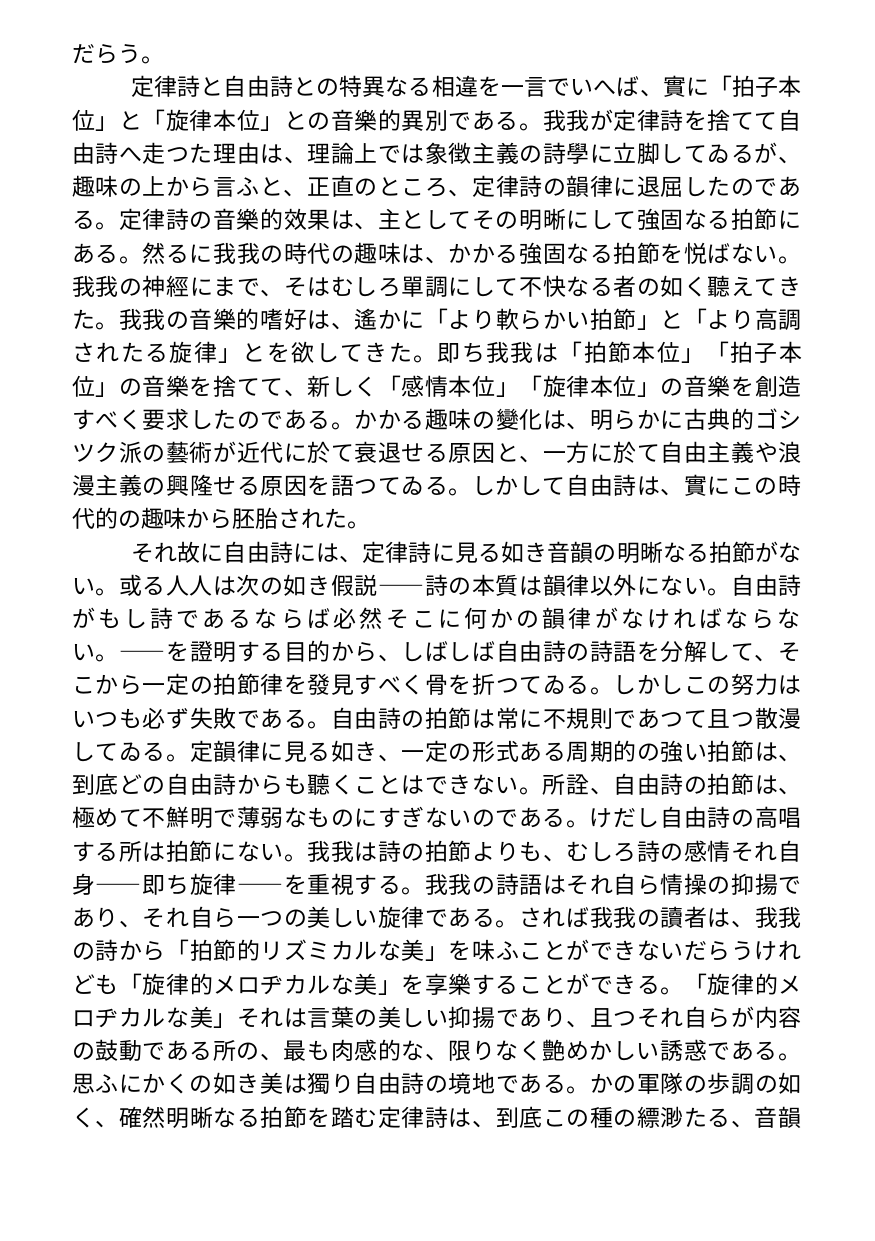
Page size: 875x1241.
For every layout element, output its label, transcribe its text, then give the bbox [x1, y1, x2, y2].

text 定律詩と自由詩との特異なる相違を一言でいへば、實に「拍子本位」と「旋律本位」との音樂的異別である。我我が定律詩を捨てて自由詩へ走つた理由は、理論上では象徴主義の詩學に立脚してゐるが、趣味の上から言ふと、正直のところ、定律詩の韻律に退屈したのである。定律詩の音樂的效果は、主としてその明晰にして強固なる拍節にある。然るに我我の時代の趣味は、かかる強固なる拍節を悦ばない。我我の神經にまで、そはむしろ單調にして不快なる者の如く聽えてきた。我我の音樂的嗜好は、遙かに「より軟らかい拍節」と「より高調されたる旋律」とを欲してきた。即ち我我は「拍節本位」「拍子本位」の音樂を捨てて、新しく「感情本位」「旋律本位」の音樂を創造すべく要求したのである。かかる趣味の變化は、明らかに古典的ゴシツク派の藝術が近代に於て衰退せる原因と、一方に於て自由主義や浪漫主義の興隆せる原因を語つてゐる。しかして自由詩は、實にこの時代的の趣味から胚胎された。 [72, 69, 802, 534]
text それ故に自由詩には、定律詩に見る如き音韻の明晰なる拍節がない。或る人人は次の如き假説――詩の本質は韻律以外にない。自由詩がもし詩であるならば必然そこに何かの韻律がなければならない。――を證明する目的から、しばしば自由詩の詩語を分解して、そこから一定の拍節律を發見すべく骨を折つてゐる。しかしこの努力はいつも必ず失敗である。自由詩の拍節は常に不規則であつて且つ散漫してゐる。定韻律に見る如き、一定の形式ある周期的の強い拍節は、到底どの自由詩からも聽くことはできない。所詮、自由詩の拍節は、極めて不鮮明で薄弱なものにすぎないのである。けだし自由詩の高唱する所は拍節にない。我我は詩の拍節よりも、むしろ詩の感情それ自身――即ち旋律――を重視する。我我の詩語はそれ自ら情操の抑揚であり、それ自ら一つの美しい旋律である。されば我我の讀者は、我我の詩から「拍節的リズミカルな美」を味ふことができないだらうけれども「旋律的メロヂカルな美」を享樂することができる。「旋律的メロヂカルな美」それは言葉の美しい抑揚であり、且つそれ自らが内容の鼓動である所の、最も肉感的な、限りなく艶めかしい誘惑である。思ふにかくの如き美は獨り自由詩の境地である。かの軍隊の歩調の如く、確然明晰なる拍節を踏む定律詩は、到底この種の縹渺たる、音韻 [72, 534, 802, 1133]
text だらう。 [72, 36, 802, 69]
